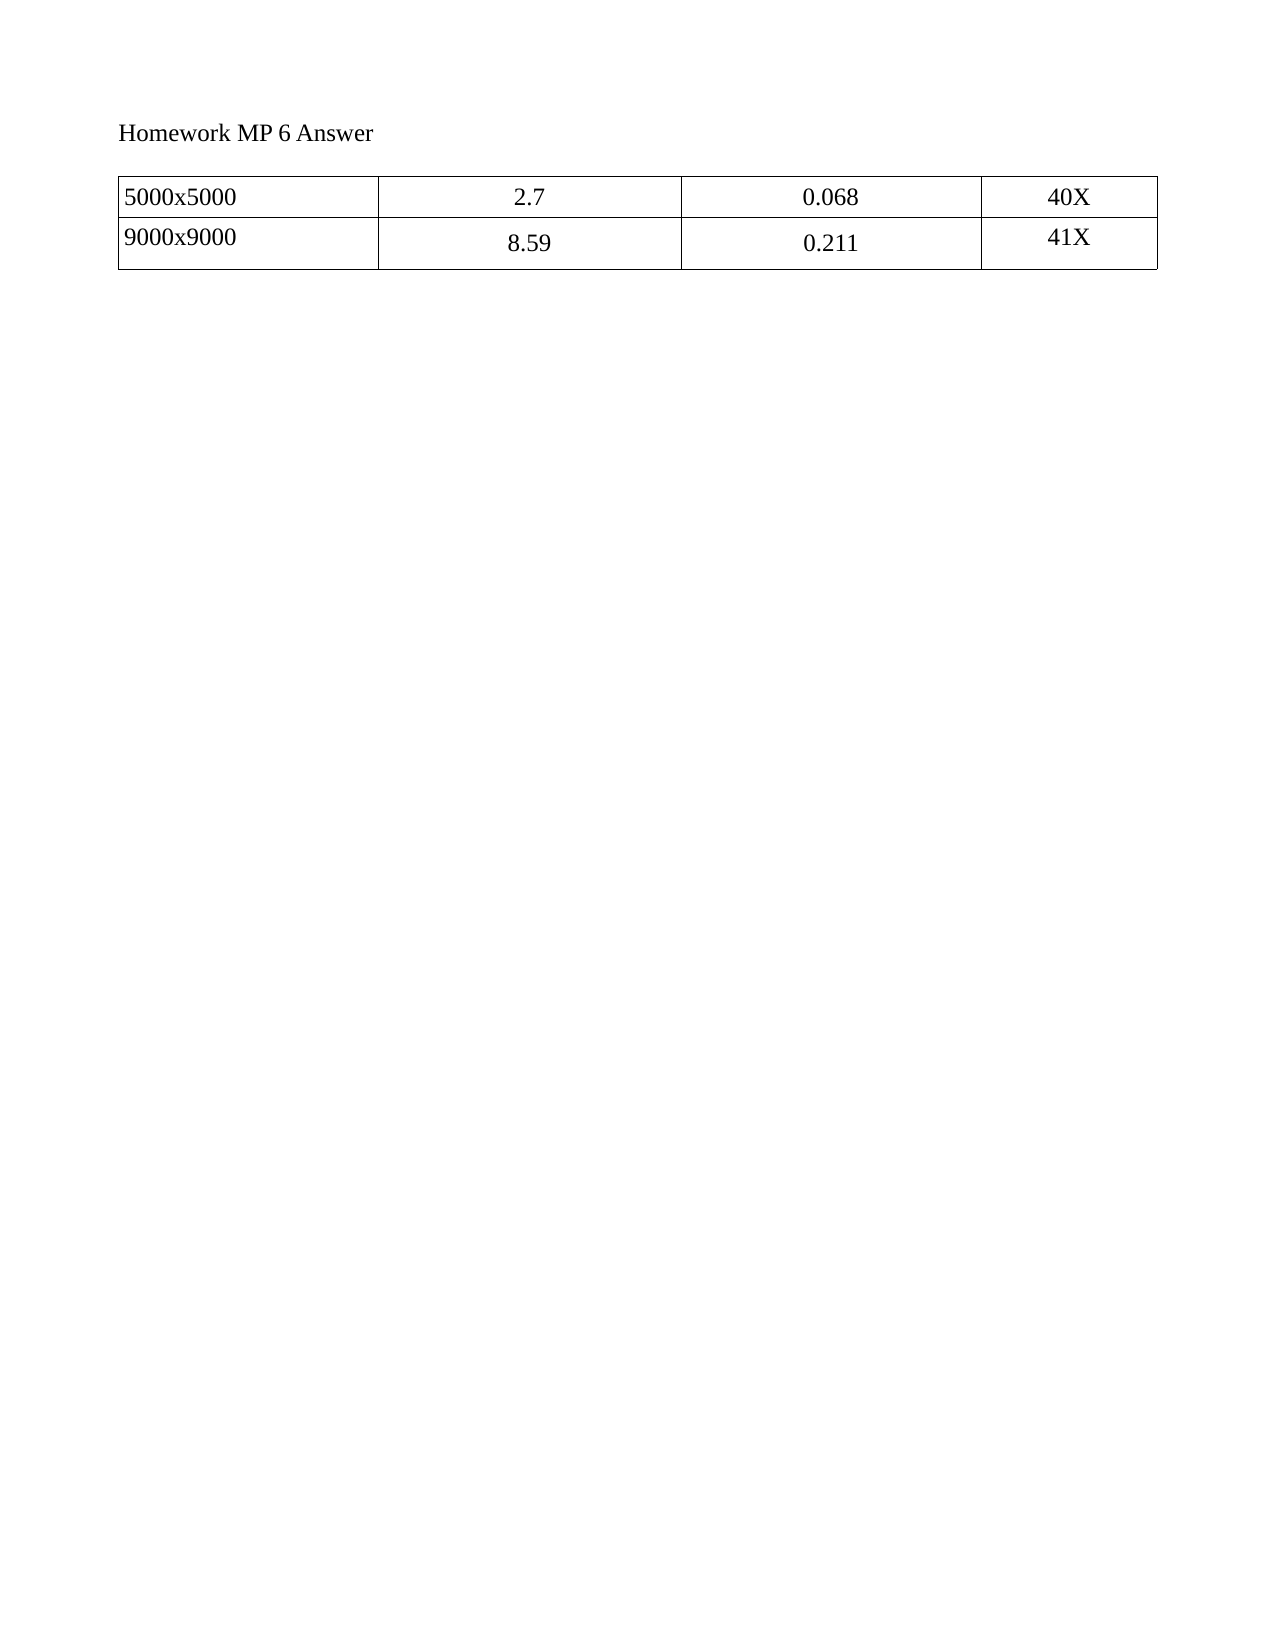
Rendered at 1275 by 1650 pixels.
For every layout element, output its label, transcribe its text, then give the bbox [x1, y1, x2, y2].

table_cell 41X [982, 218, 1157, 269]
table_cell 8.59 [379, 218, 681, 269]
table_cell 2.7 [379, 177, 681, 217]
table_cell 0.211 [682, 218, 981, 269]
table_cell 40X [982, 177, 1157, 217]
table_cell 5000x5000 [119, 177, 378, 217]
table_cell 9000x9000 [119, 218, 378, 269]
table_cell 0.068 [682, 177, 981, 217]
